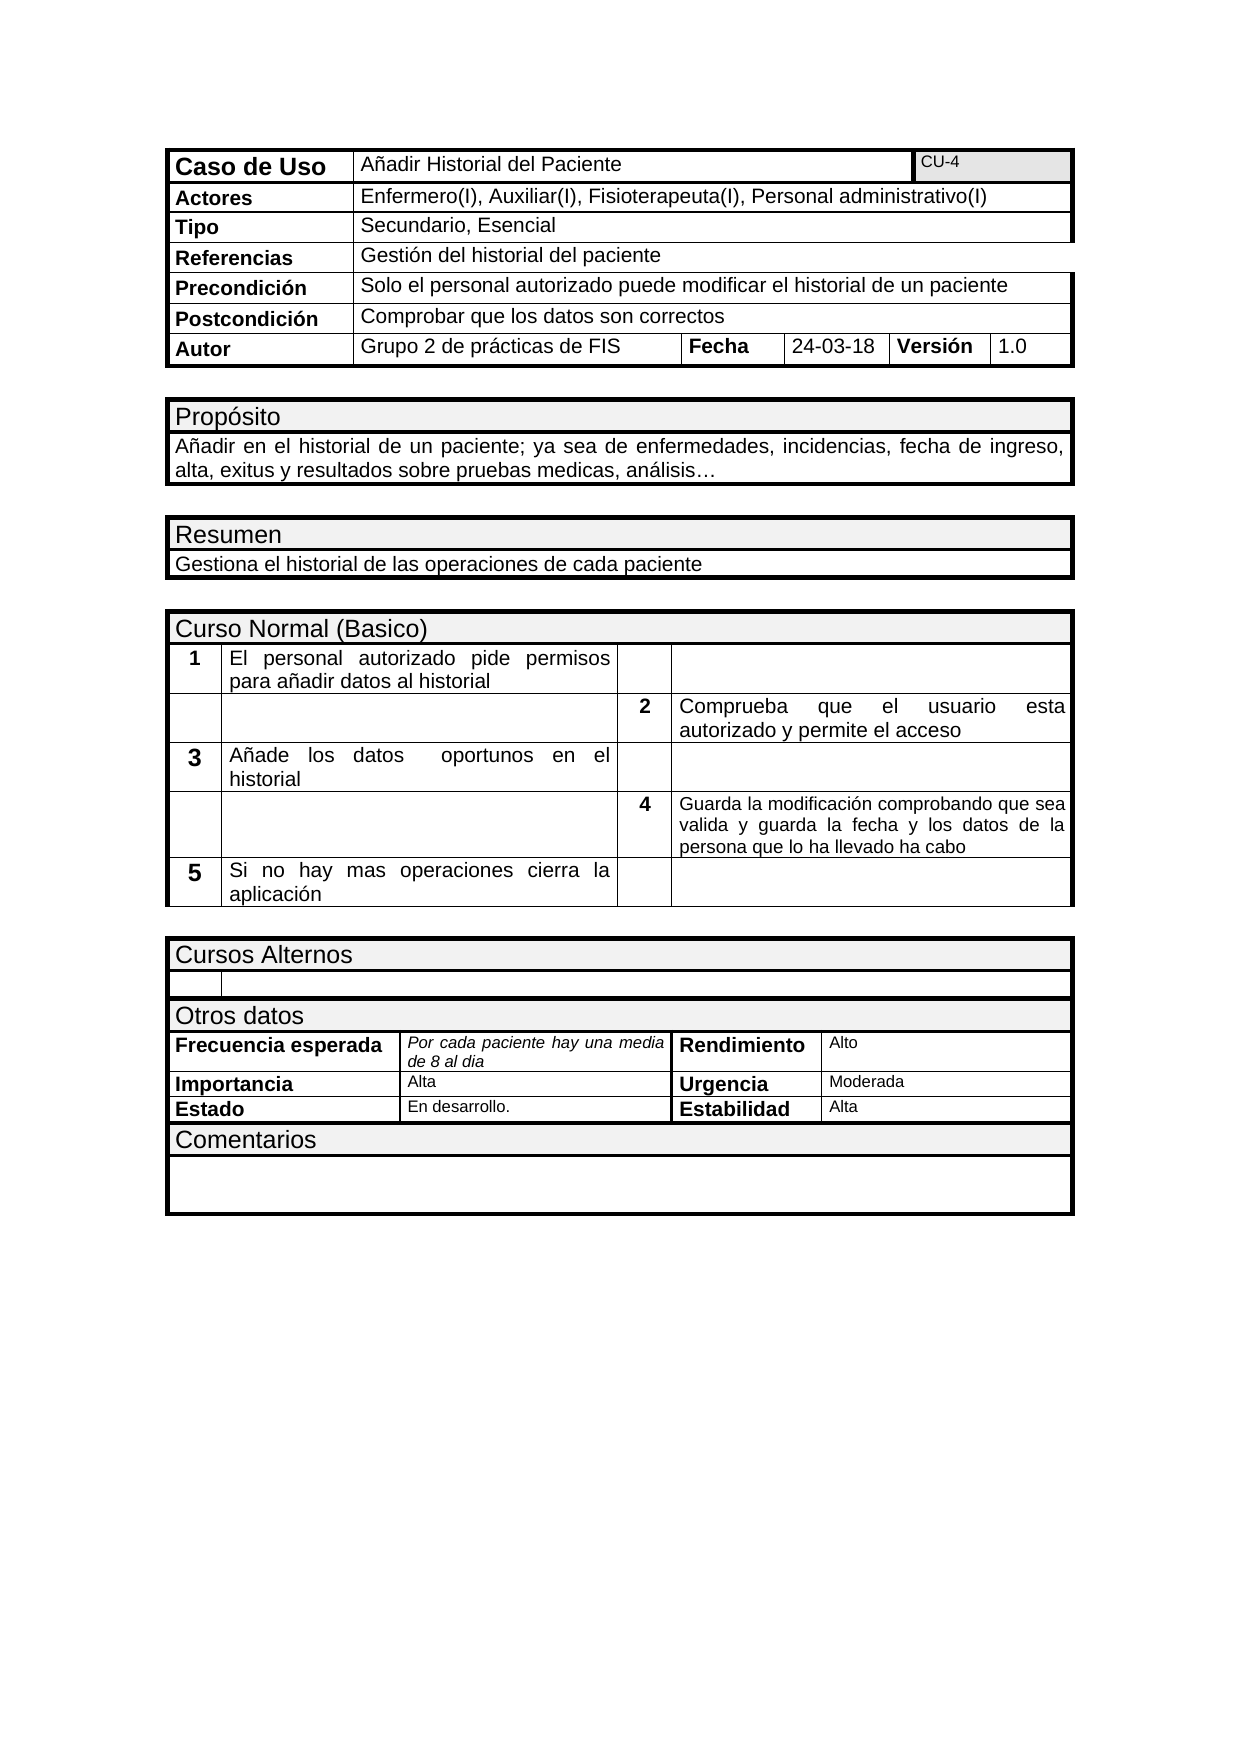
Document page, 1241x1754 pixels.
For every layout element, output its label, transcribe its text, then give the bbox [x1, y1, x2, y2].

table_cell Actores [170, 184, 353, 211]
table_cell 1 [170, 645, 221, 693]
table_cell Guarda la modificación comprobando que sea valida y guarda la fecha y los datos de la persona que lo ha llevado ha cabo [672, 792, 1070, 857]
table_cell [618, 645, 671, 693]
table_cell Comentarios [170, 1125, 1070, 1154]
table_cell Otros datos [170, 1001, 1070, 1030]
table_cell Estado [170, 1097, 399, 1121]
table_cell Alta [822, 1097, 1070, 1121]
table_cell Rendimiento [673, 1033, 821, 1071]
table_cell [170, 972, 221, 996]
table_cell Urgencia [673, 1072, 821, 1096]
table_cell Autor [170, 334, 353, 363]
table_cell Enfermero(I), Auxiliar(I), Fisioterapeuta(I), Personal administrativo(I) [354, 184, 1070, 211]
table_header CU-4 [916, 152, 1070, 181]
table_header Curso Normal (Basico) [170, 614, 1070, 642]
table_cell [222, 792, 617, 857]
table_cell Comprobar que los datos son correctos [354, 304, 1070, 333]
table_cell Estabilidad [673, 1097, 821, 1121]
table_cell Postcondición [170, 304, 353, 333]
table_cell Versión [890, 334, 990, 363]
table_cell En desarrollo. [401, 1097, 670, 1121]
table_cell Frecuencia esperada [170, 1033, 399, 1071]
table_cell Secundario, Esencial [354, 213, 1070, 242]
table_cell Solo el personal autorizado puede modificar el historial de un paciente [354, 273, 1070, 303]
table_cell 5 [170, 858, 221, 906]
table_cell [672, 743, 1070, 791]
table_cell [170, 1157, 1070, 1211]
table_cell Añade los datos oportunos en el historial [222, 743, 617, 791]
table_header Añadir Historial del Paciente [354, 152, 911, 181]
table_cell [672, 858, 1070, 906]
table_cell Añadir en el historial de un paciente; ya sea de enfermedades, incidencias, fecha de ingreso, alta, exitus y resultados sobre pruebas medicas, análisis… [170, 434, 1070, 481]
table_cell [222, 972, 1070, 996]
table_cell Tipo [170, 213, 353, 242]
table_header Resumen [170, 520, 1070, 548]
table_header Propósito [170, 402, 1070, 430]
table_cell 24-03-18 [785, 334, 889, 363]
table_cell Gestión del historial del paciente [354, 243, 1073, 272]
table_cell Grupo 2 de prácticas de FIS [354, 334, 681, 363]
table_cell Precondición [170, 273, 353, 303]
table_cell 3 [170, 743, 221, 791]
table_cell Si no hay mas operaciones cierra la aplicación [222, 858, 617, 906]
table_header Caso de Uso [170, 152, 353, 181]
table_cell 1.0 [991, 334, 1070, 363]
table_cell Alto [822, 1033, 1070, 1071]
table_cell [672, 645, 1070, 693]
table_cell Comprueba que el usuario esta autorizado y permite el acceso [672, 694, 1070, 742]
table_cell 2 [618, 694, 671, 742]
table_cell Referencias [170, 243, 353, 272]
table_cell Gestiona el historial de las operaciones de cada paciente [170, 551, 1070, 575]
table_cell [222, 694, 617, 742]
table_cell Importancia [170, 1072, 399, 1096]
table_cell Moderada [822, 1072, 1070, 1096]
table_cell Fecha [682, 334, 784, 363]
table_cell 4 [618, 792, 671, 857]
table_cell [618, 858, 671, 906]
table_cell [170, 694, 221, 742]
table_cell [170, 792, 221, 857]
table_header Cursos Alternos [170, 941, 1070, 969]
table_cell [618, 743, 671, 791]
table_cell El personal autorizado pide permisos para añadir datos al historial [222, 645, 617, 693]
table_cell Por cada paciente hay una media de 8 al dia [401, 1033, 670, 1071]
table_cell Alta [401, 1072, 670, 1096]
